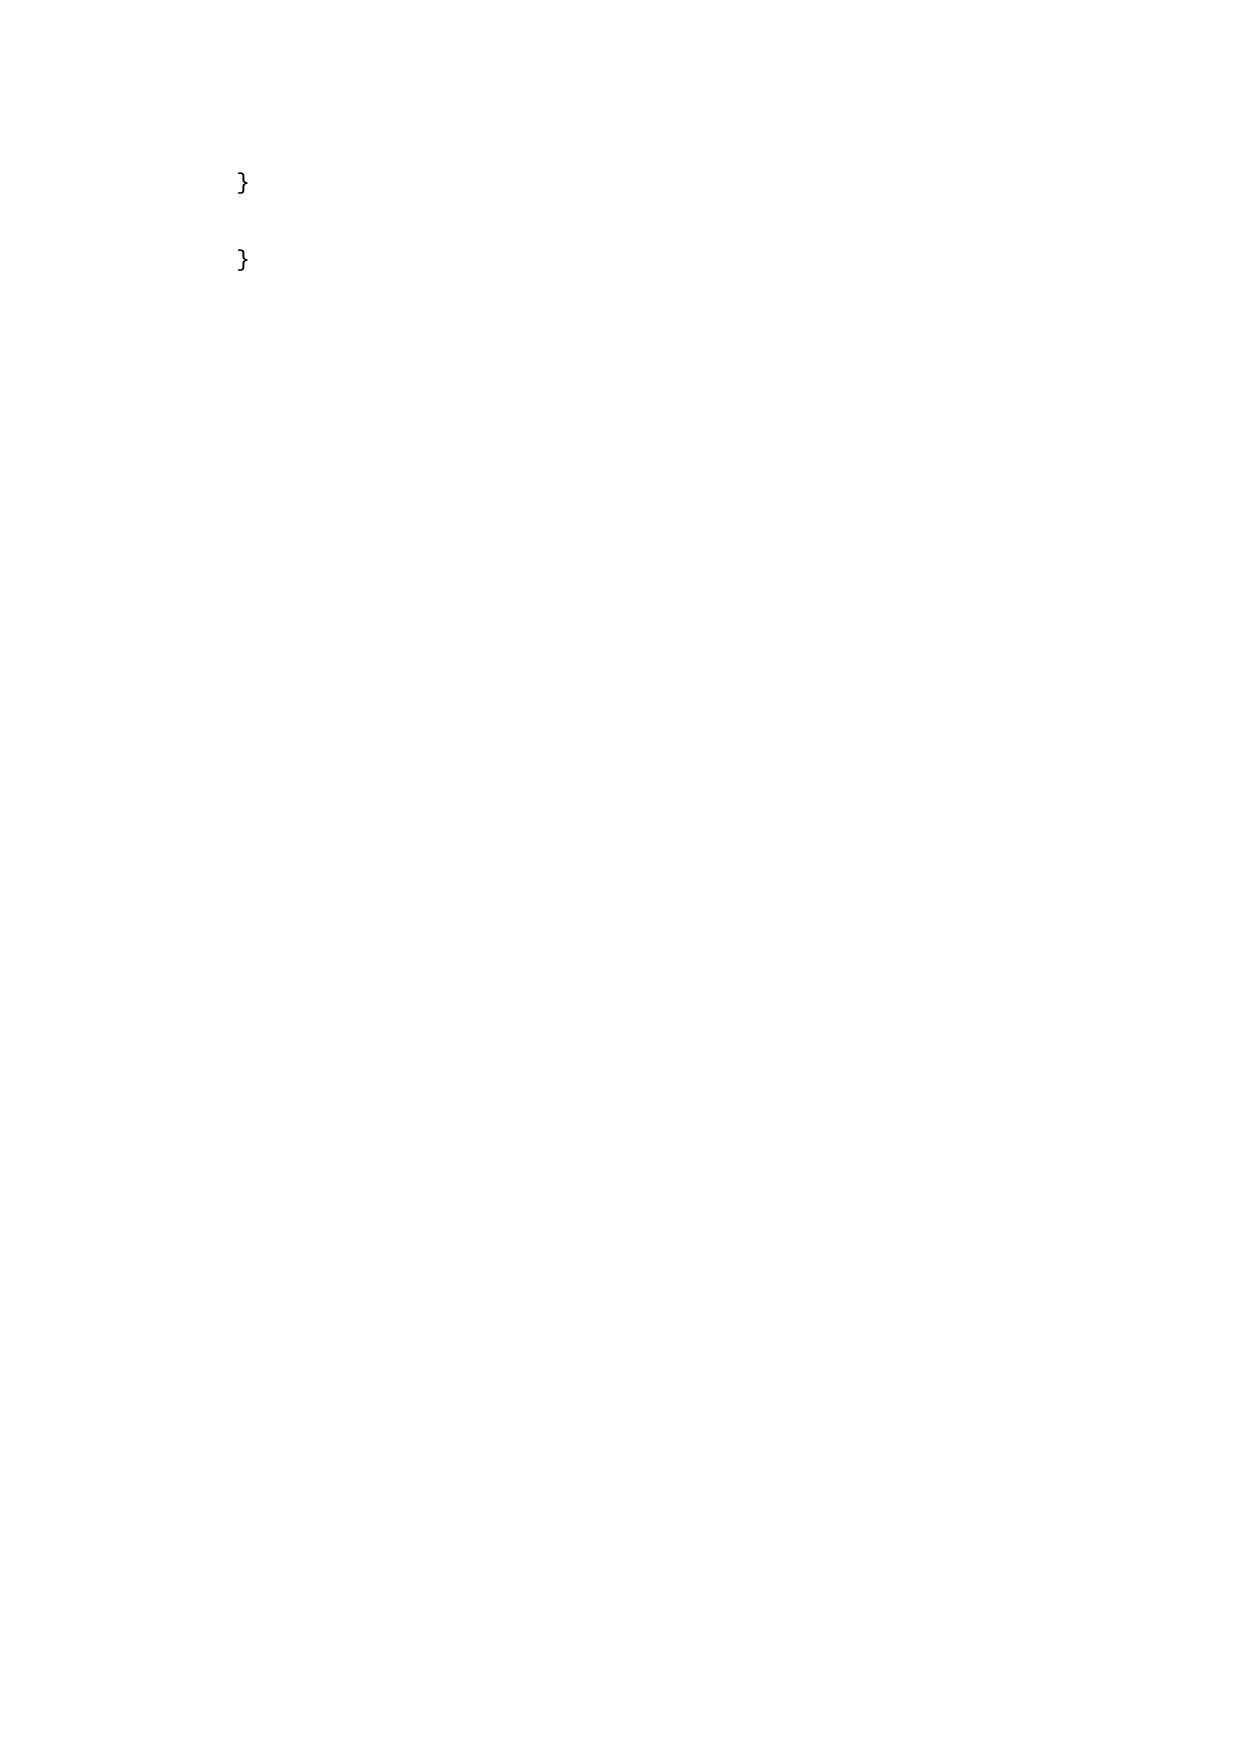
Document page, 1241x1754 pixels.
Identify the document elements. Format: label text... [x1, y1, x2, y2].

text } [118, 248, 1122, 274]
text } [118, 170, 1122, 196]
